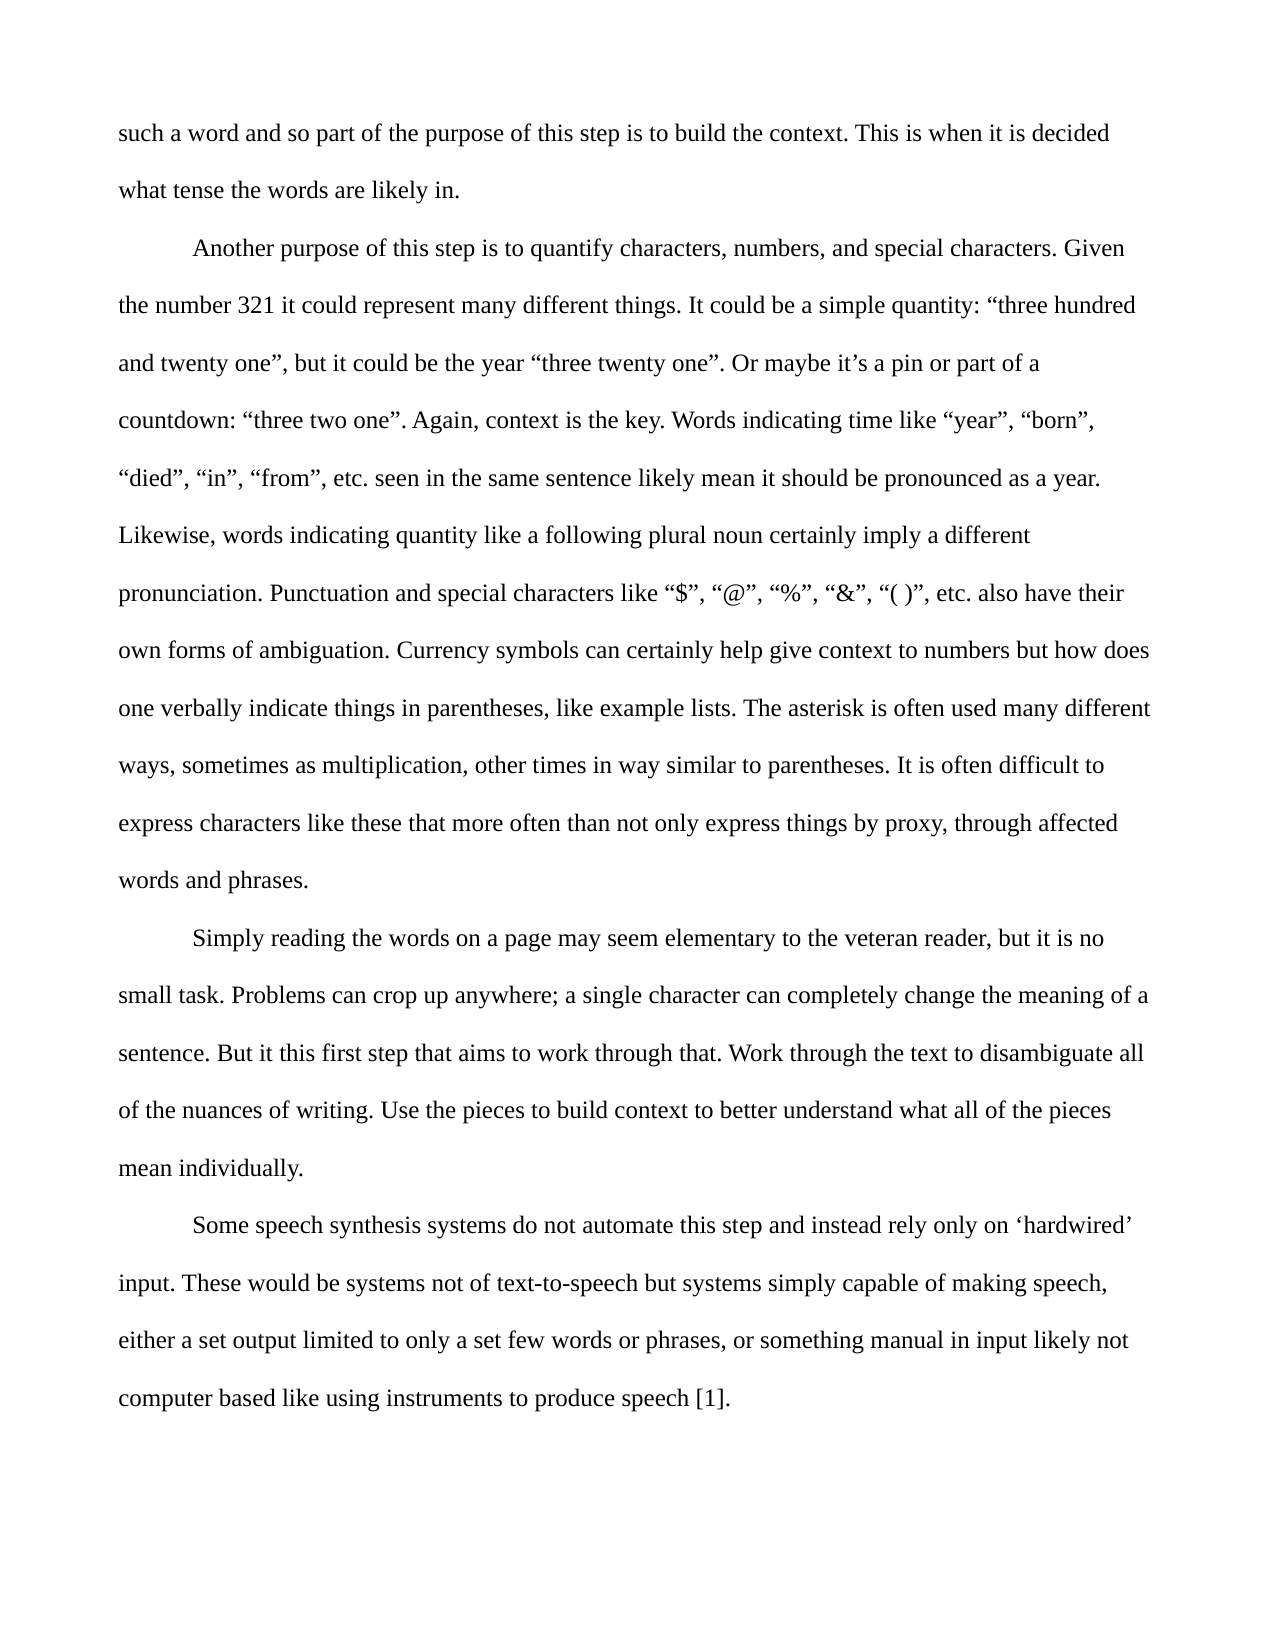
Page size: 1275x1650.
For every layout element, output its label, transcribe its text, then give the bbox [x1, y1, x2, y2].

text Another purpose of this step is to quantify characters, numbers, and special characters. Given the number 321 it could represent many different things. It could be a simple quantity: “three hundred and twenty one”, but it could be the year “three twenty one”. Or maybe it’s a pin or part of a countdown: “three two one”. Again, context is the key. Words indicating time like “year”, “born”, “died”, “in”, “from”, etc. seen in the same sentence likely mean it should be pronounced as a year. Likewise, words indicating quantity like a following plural noun certainly imply a different pronunciation. Punctuation and special characters like “$”, “@”, “%”, “&”, “( )”, etc. also have their own forms of ambiguation. Currency symbols can certainly help give context to numbers but how does one verbally indicate things in parentheses, like example lists. The asterisk is often used many different ways, sometimes as multiplication, other times in way similar to parentheses. It is often difficult to express characters like these that more often than not only express things by proxy, through affected words and phrases. [118, 233, 1157, 894]
text such a word and so part of the purpose of this step is to build the context. This is when it is decided what tense the words are likely in. [118, 118, 1157, 204]
text Simply reading the words on a page may seem elementary to the veteran reader, but it is no small task. Problems can crop up anywhere; a single character can completely change the meaning of a sentence. But it this first step that aims to work through that. Work through the text to disambiguate all of the nuances of writing. Use the pieces to build context to better understand what all of the pieces mean individually. [118, 923, 1157, 1182]
text Some speech synthesis systems do not automate this step and instead rely only on ‘hardwired’ input. These would be systems not of text-to-speech but systems simply capable of making speech, either a set output limited to only a set few words or phrases, or something manual in input likely not computer based like using instruments to produce speech [1]. [118, 1211, 1157, 1412]
